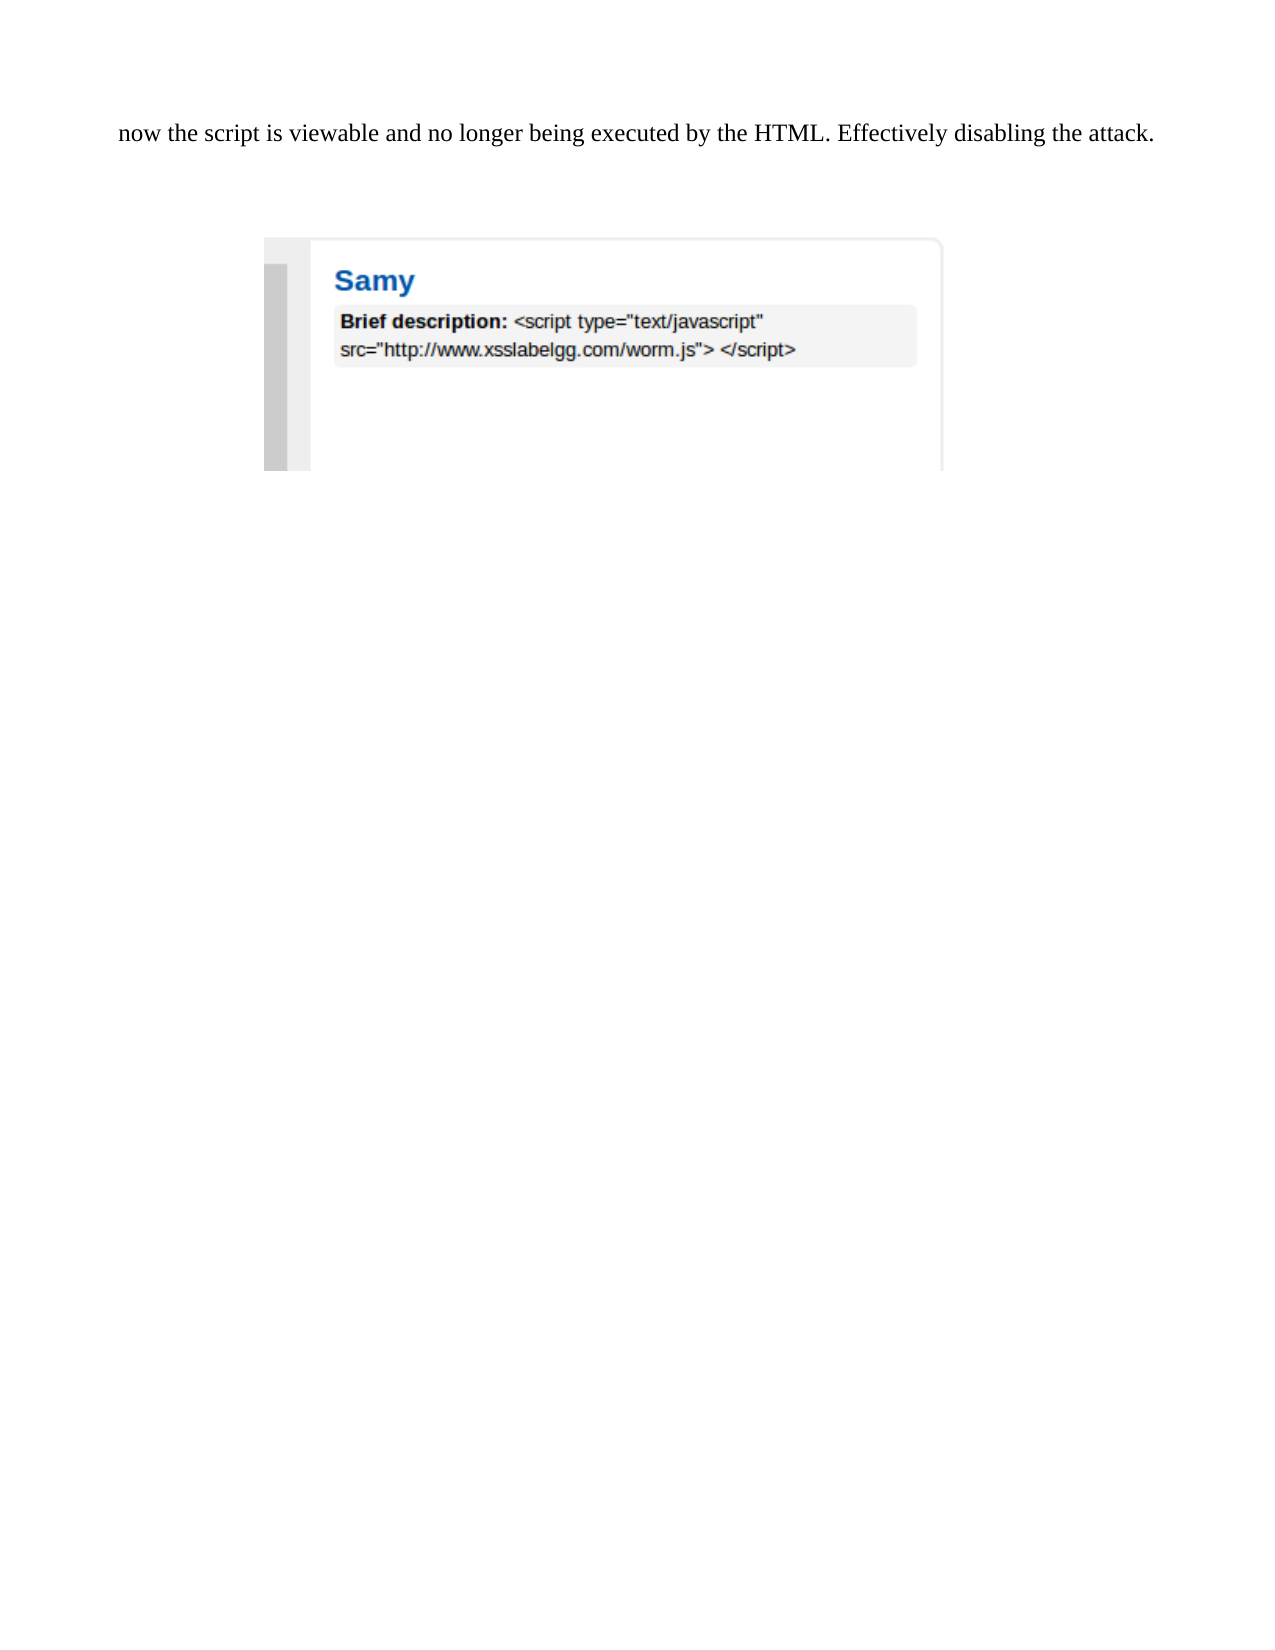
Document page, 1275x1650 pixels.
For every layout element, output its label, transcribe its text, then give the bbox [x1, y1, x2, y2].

picture [264, 175, 1011, 471]
text now the script is viewable and no longer being executed by the HTML. Effectively disabling the attack. [118, 118, 1157, 147]
